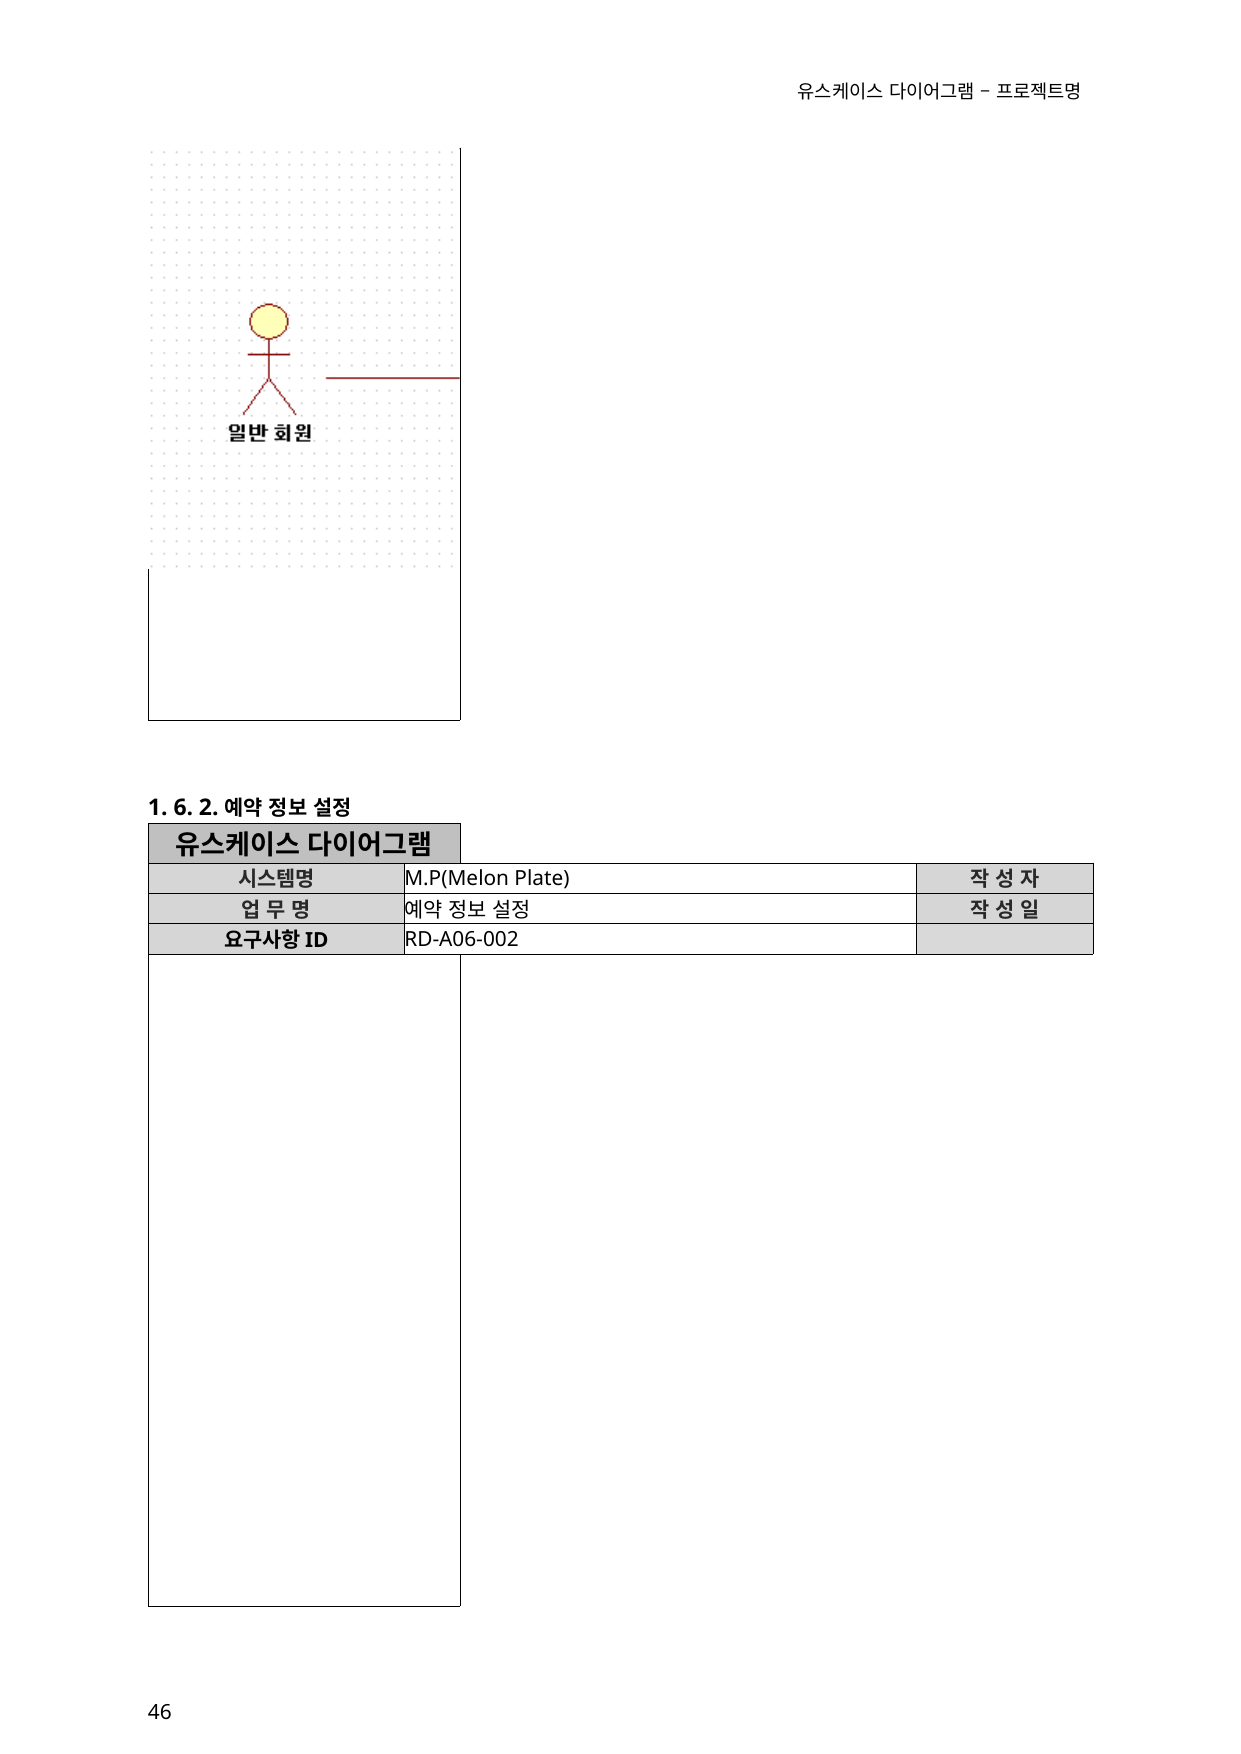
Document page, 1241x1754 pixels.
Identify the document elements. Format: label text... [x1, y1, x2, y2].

picture [148, 147, 460, 569]
table_cell 업 무 명 [149, 894, 404, 923]
table_cell [149, 955, 460, 1606]
table_cell 예약 정보 설정 [405, 894, 916, 923]
table_cell [461, 148, 1093, 720]
table_header 유스케이스 다이어그램 [149, 824, 460, 863]
table_cell [149, 569, 460, 720]
table_cell [461, 955, 1093, 1606]
title 1. 6. 2. 예약 정보 설정 [148, 786, 1092, 823]
table_cell RD-A06-002 [405, 924, 916, 954]
table_cell 작 성 일 [917, 894, 1093, 923]
table_cell [917, 924, 1093, 954]
table_cell M.P(Melon Plate) [405, 864, 916, 893]
table_cell 시스템명 [149, 864, 404, 893]
table_cell 요구사항ID [149, 924, 404, 954]
table_header [461, 823, 1093, 863]
table_cell 작 성 자 [917, 864, 1093, 893]
